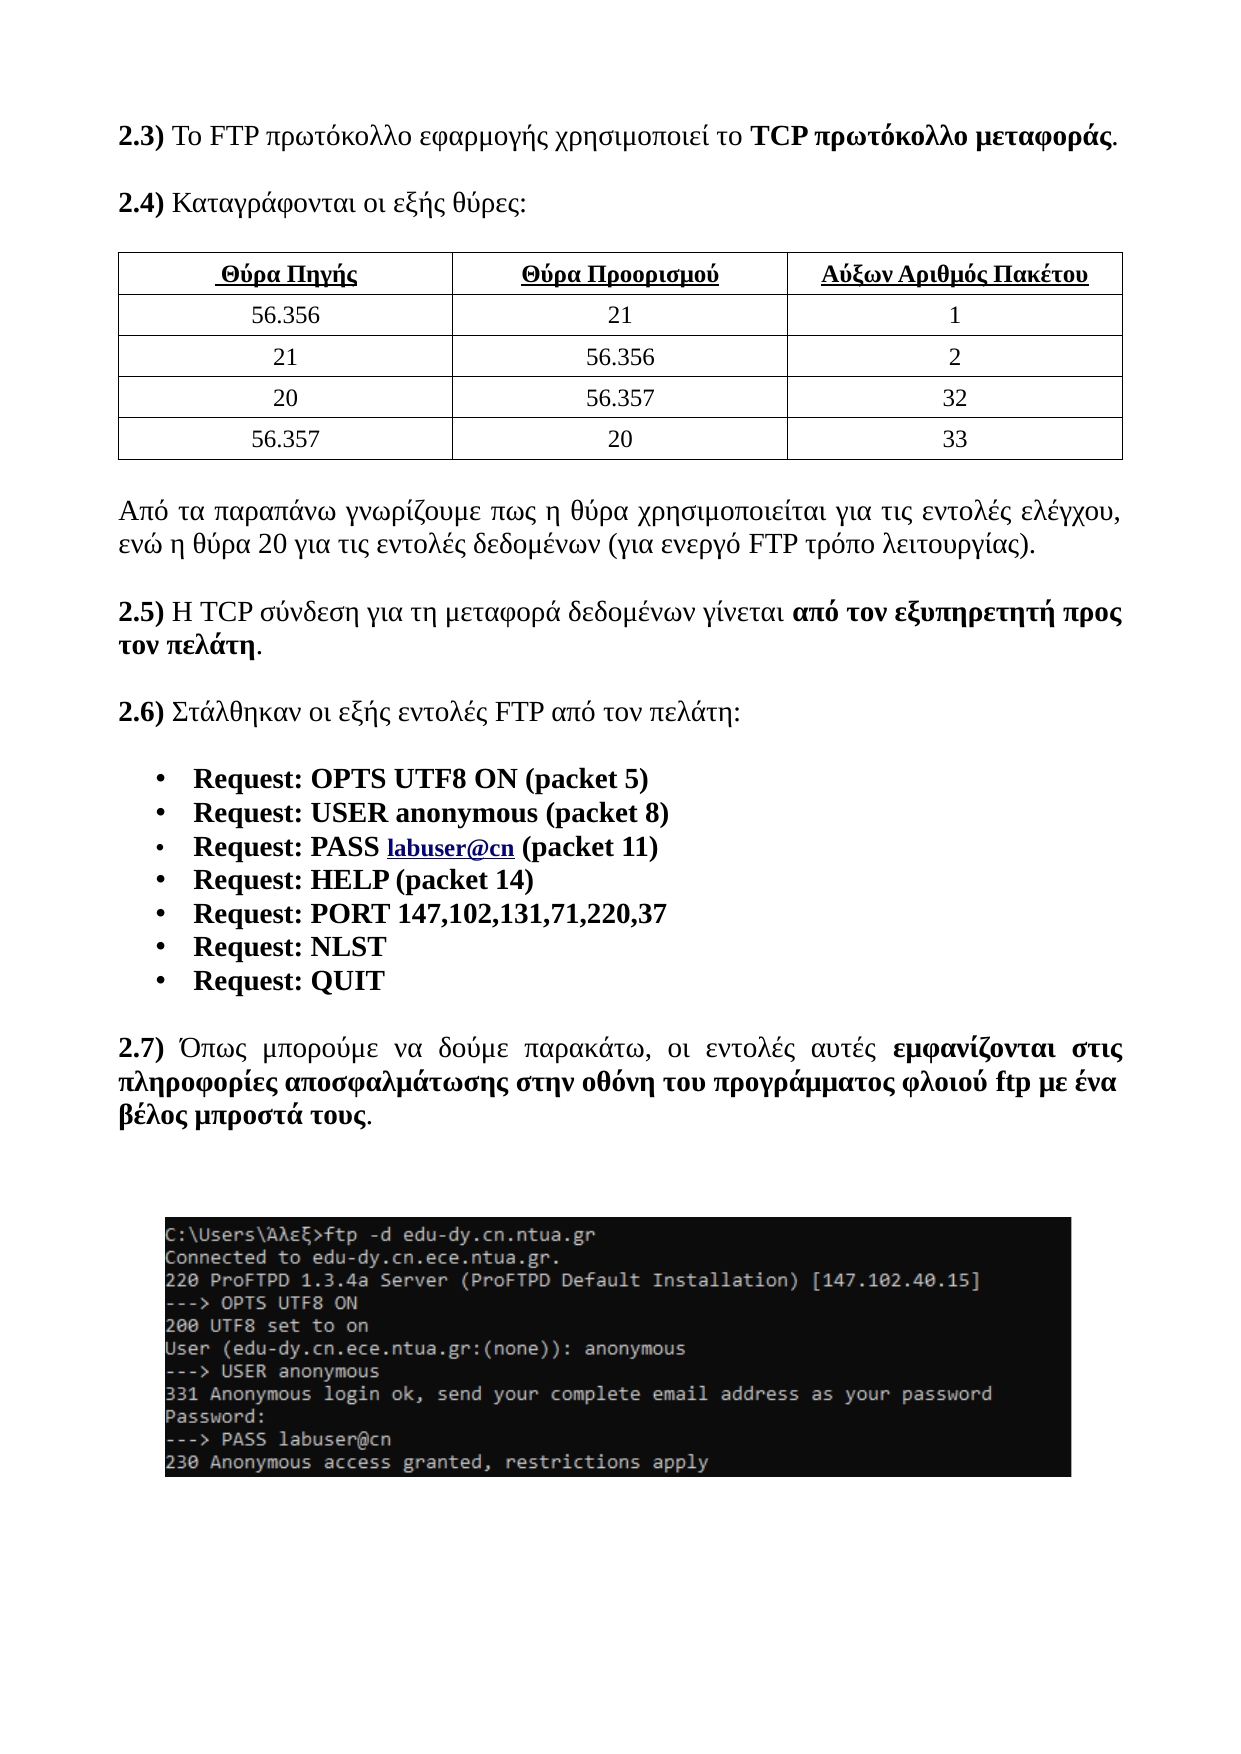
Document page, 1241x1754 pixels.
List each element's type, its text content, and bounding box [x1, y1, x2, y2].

table_cell 2 [788, 336, 1122, 376]
list Request: PASS labuser@cn (packet 11) [156, 829, 1122, 862]
text 2.4) Καταγράφονται οι εξής θύρες: [118, 185, 1122, 219]
table_cell 56.357 [119, 418, 452, 458]
text 2.5) Η TCP σύνδεση για τη μεταφορά δεδομένων γίνεται από τον εξυπηρετητή προς τον πελάτη. [118, 594, 1122, 661]
table_cell 33 [788, 418, 1122, 458]
list Request: HELP (packet 14) [156, 862, 1122, 896]
text 2.6) Στάλθηκαν οι εξής εντολές FTP από τον πελάτη: [118, 694, 1122, 728]
table_cell 56.356 [453, 336, 787, 376]
table_header Αύξων Αριθμός Πακέτου [788, 253, 1122, 293]
list Request: NLST [156, 929, 1122, 963]
list Request: OPTS UTF8 ON (packet 5) [156, 761, 1122, 795]
list Request: USER anonymous (packet 8) [156, 795, 1122, 829]
list Request: QUIT [156, 963, 1122, 997]
table_cell 56.356 [119, 295, 452, 335]
table_cell 21 [453, 295, 787, 335]
table_cell 21 [119, 336, 452, 376]
text βέλος μπροστά τους. [118, 1097, 1122, 1131]
table_header Θύρα Πηγής [119, 253, 452, 293]
list Request: PORT 147,102,131,71,220,37 [156, 896, 1122, 929]
table_header Θύρα Προορισμού [453, 253, 787, 293]
table_cell 32 [788, 377, 1122, 417]
table_cell 1 [788, 295, 1122, 335]
text Από τα παραπάνω γνωρίζουμε πως η θύρα χρησιμοποιείται για τις εντολές ελέγχου, ενώ η θύρα 20 για τις εντολές δεδομένων (για ενεργό FTP τρόπο λειτουργίας). [118, 493, 1122, 560]
table_cell 20 [453, 418, 787, 458]
table_cell 56.357 [453, 377, 787, 417]
text 2.3) Το FTP πρωτόκολλο εφαρμογής χρησιμοποιεί το TCP πρωτόκολλο μεταφοράς. [118, 118, 1122, 152]
text 2.7) Όπως μπορούμε να δούμε παρακάτω, οι εντολές αυτές εμφανίζονται στις πληροφορίες αποσφαλμάτωσης στην οθόνη του προγράμματος φλοιού ftp με ένα [118, 1030, 1122, 1097]
table_cell 20 [119, 377, 452, 417]
picture [165, 1217, 1072, 1477]
